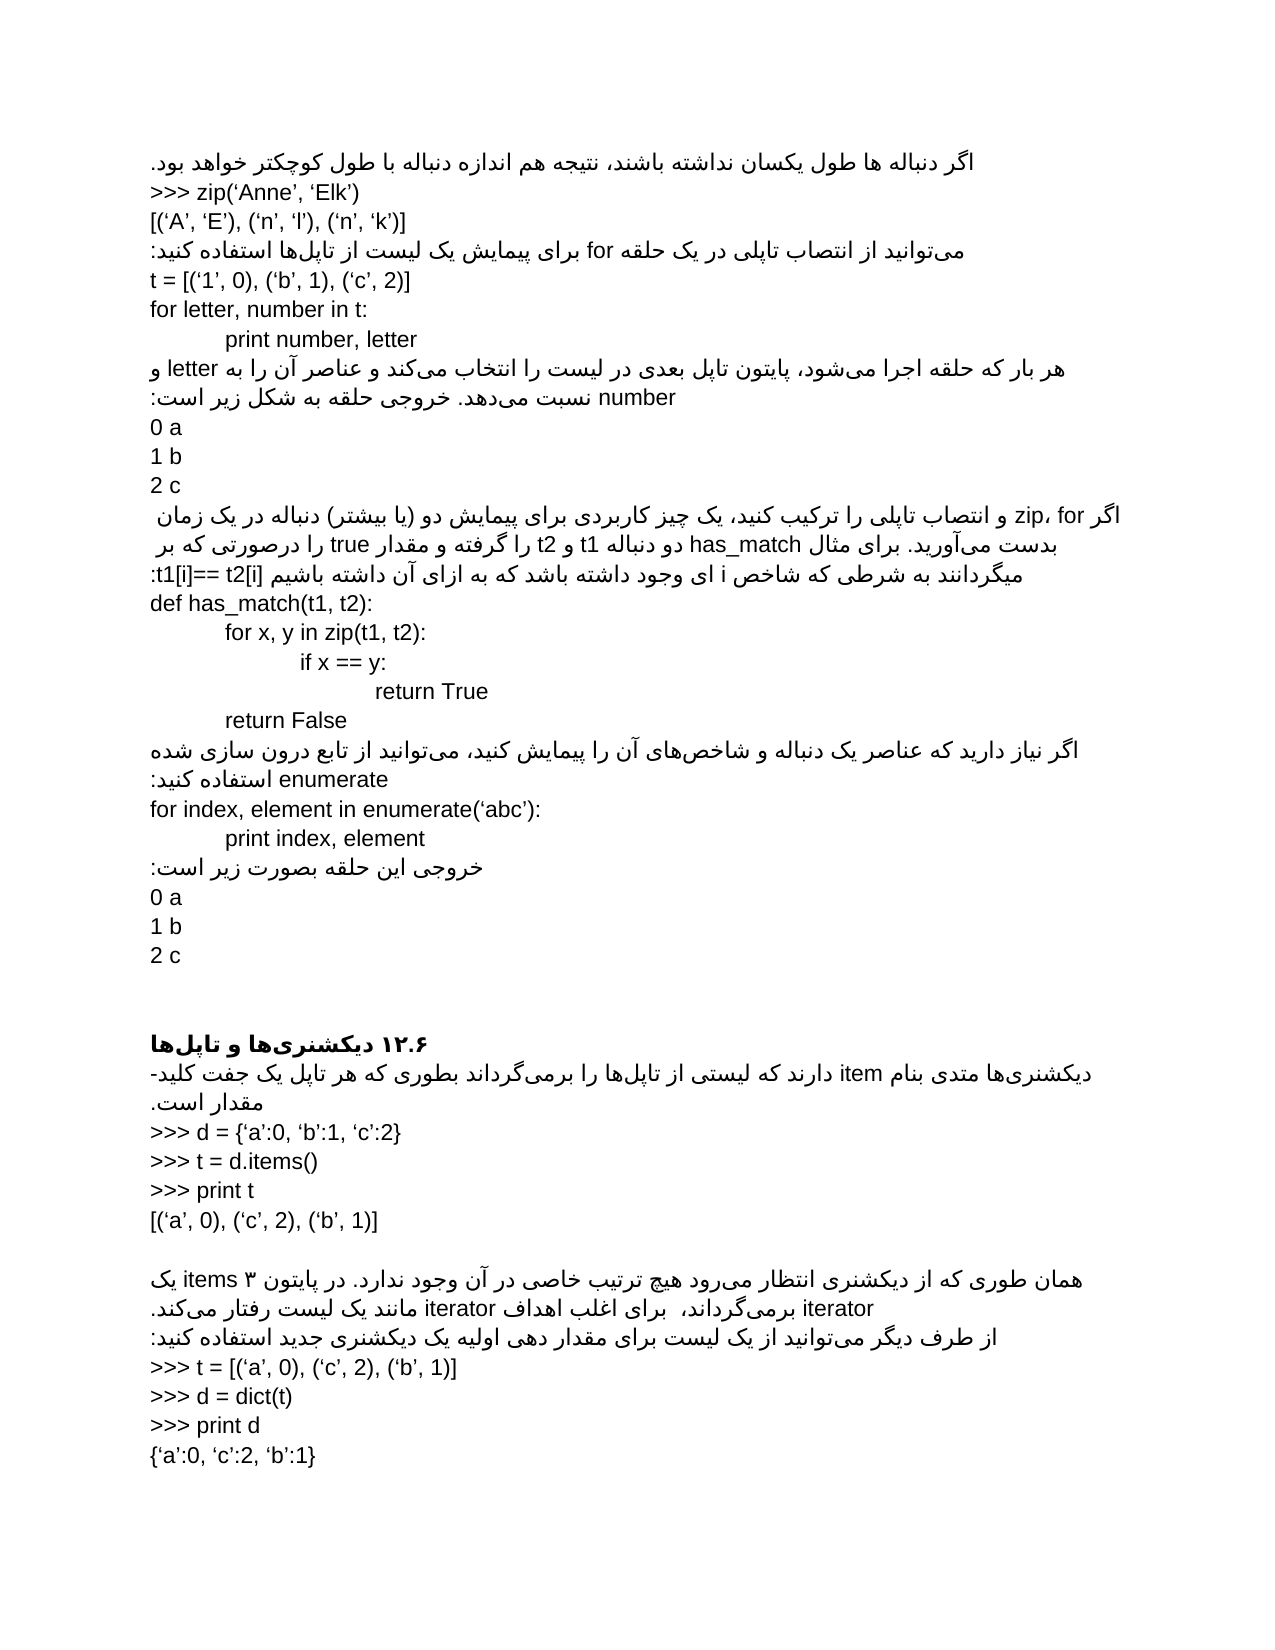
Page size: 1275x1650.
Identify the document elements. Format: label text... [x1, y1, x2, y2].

text اگر دنباله ها طول یکسان نداشته باشند، نتیجه هم اندازه دنباله با طول کوچکتر خواهد بود. [150, 150, 1125, 176]
text همان طوری که از دیکشنری انتظار می‌رود هیچ ترتیب خاصی در آن وجود ندارد. در پایتون ۳ items یک iterator برمی‌گرداند، برای اغلب اهداف iterator مانند یک لیست رفتار می‌کند. [150, 1266, 1125, 1321]
text >>> print t [150, 1178, 1125, 1204]
text خروجی این حلقه بصورت زیر است: [150, 855, 1125, 881]
text >>> print d [150, 1413, 1125, 1439]
text اگر نیاز دارید که عناصر یک دنباله و شاخص‌های آن را پیمایش کنید، می‌توانید از تابع درون سازی شده enumerate استفاده کنید: [150, 737, 1125, 792]
text if x == y: [150, 649, 1125, 675]
text >>> zip(‘Anne’, ‘Elk’) [150, 179, 1125, 205]
text print index, element [150, 826, 1125, 851]
text 1 b [150, 444, 1125, 469]
text از طرف دیگر می‌توانید از یک لیست برای مقدار دهی اولیه یک دیکشنری جدید استفاده کنید: [150, 1325, 1125, 1351]
text 0 a [150, 884, 1125, 910]
text t = [(‘1’, 0), (‘b’, 1), (‘c’, 2)] [150, 267, 1125, 293]
text def has_match(t1, t2): [150, 591, 1125, 616]
text [(‘A’, ‘E’), (‘n’, ‘l’), (‘n’, ‘k’)] [150, 209, 1125, 234]
text return False [150, 708, 1125, 734]
text 1 b [150, 914, 1125, 939]
text [(‘a’, 0), (‘c’, 2), (‘b’, 1)] [150, 1207, 1125, 1233]
text for letter, number in t: [150, 297, 1125, 322]
text هر بار که حلقه اجرا می‌شود، پایتون تاپل بعدی در لیست را انتخاب می‌کند و عناصر آن را به letter و number نسبت می‌دهد. خروجی حلقه به شکل زیر است: [150, 356, 1125, 411]
text >>> t = d.items() [150, 1149, 1125, 1174]
text اگر zip، for و انتصاب تاپلی را ترکیب کنید، یک چیز کاربردی برای پیمایش دو (یا بیشتر) دنباله در یک زمان بدست می‌آورید. برای مثال has_match دو دنباله‌ t1 و t2 را گرفته و مقدار true را درصورتی که بر میگردانند به شرطی که شاخص i ای وجود داشته باشد که به ازای آن داشته باشیم t1[i]== t2[i]: [150, 502, 1125, 587]
text for index, element in enumerate(‘abc’): [150, 796, 1125, 822]
text return True [150, 679, 1125, 704]
text >>> d = dict(t) [150, 1384, 1125, 1409]
text for x, y in zip(t1, t2): [150, 620, 1125, 646]
text print number, letter [150, 326, 1125, 352]
text 0 a [150, 414, 1125, 440]
text >>> d = {‘a’:0, ‘b’:1, ‘c’:2} [150, 1119, 1125, 1145]
text >>> t = [(‘a’, 0), (‘c’, 2), (‘b’, 1)] [150, 1354, 1125, 1380]
text 2 c [150, 943, 1125, 969]
text ۱۲.۶ دیکشنری‌ها و تاپل‌ها [150, 1031, 1125, 1057]
text می‌توانید از انتصاب تاپلی در یک حلقه for برای پیمایش یک لیست از تاپل‌ها استفاده کنید: [150, 238, 1125, 264]
text {‘a’:0, ‘c’:2, ‘b’:1} [150, 1442, 1125, 1468]
text 2 c [150, 473, 1125, 499]
text دیکشنری‌ها متدی بنام item دارند که لیستی از تاپل‌ها را برمی‌گرداند بطوری که هر تاپل یک جفت کلید-مقدار است. [150, 1061, 1125, 1116]
